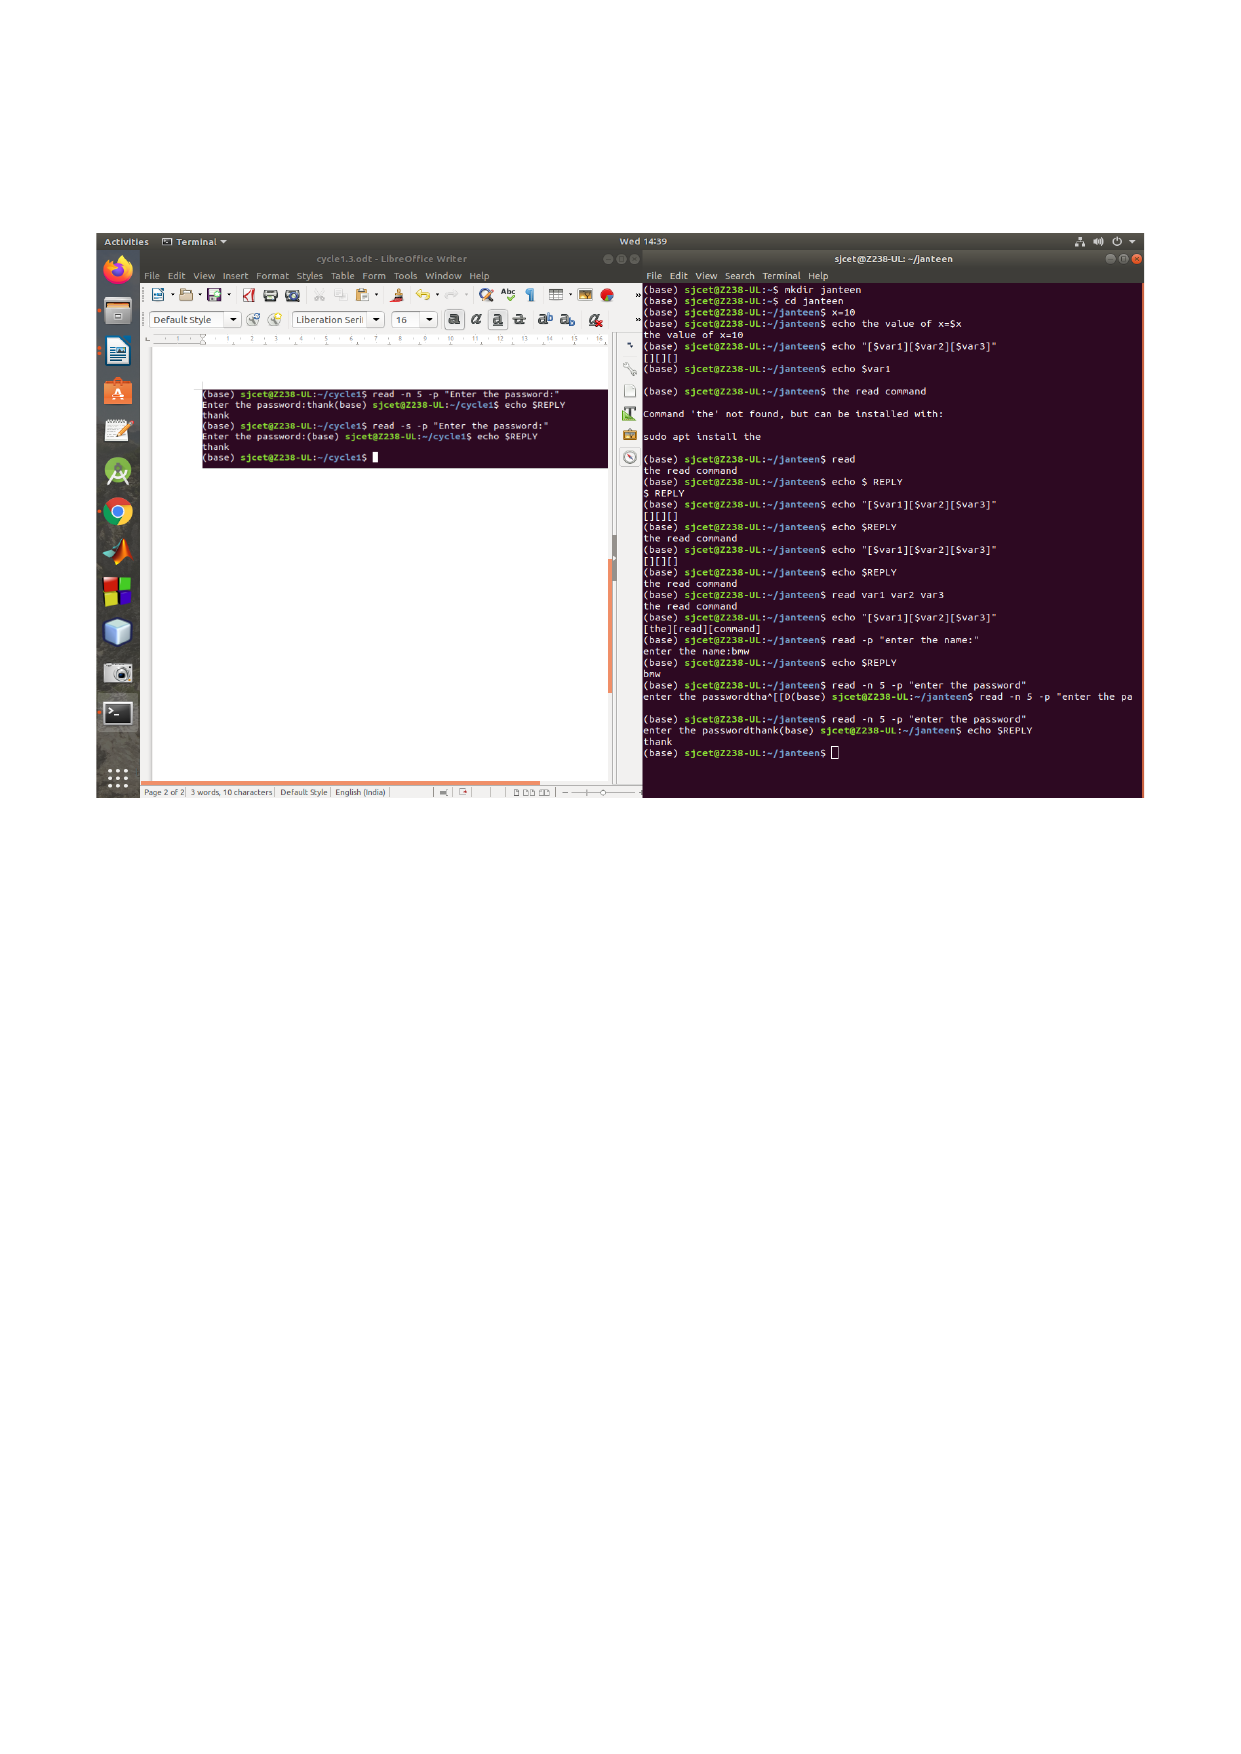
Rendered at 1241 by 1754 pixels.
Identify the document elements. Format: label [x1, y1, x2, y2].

picture [96, 233, 1145, 798]
